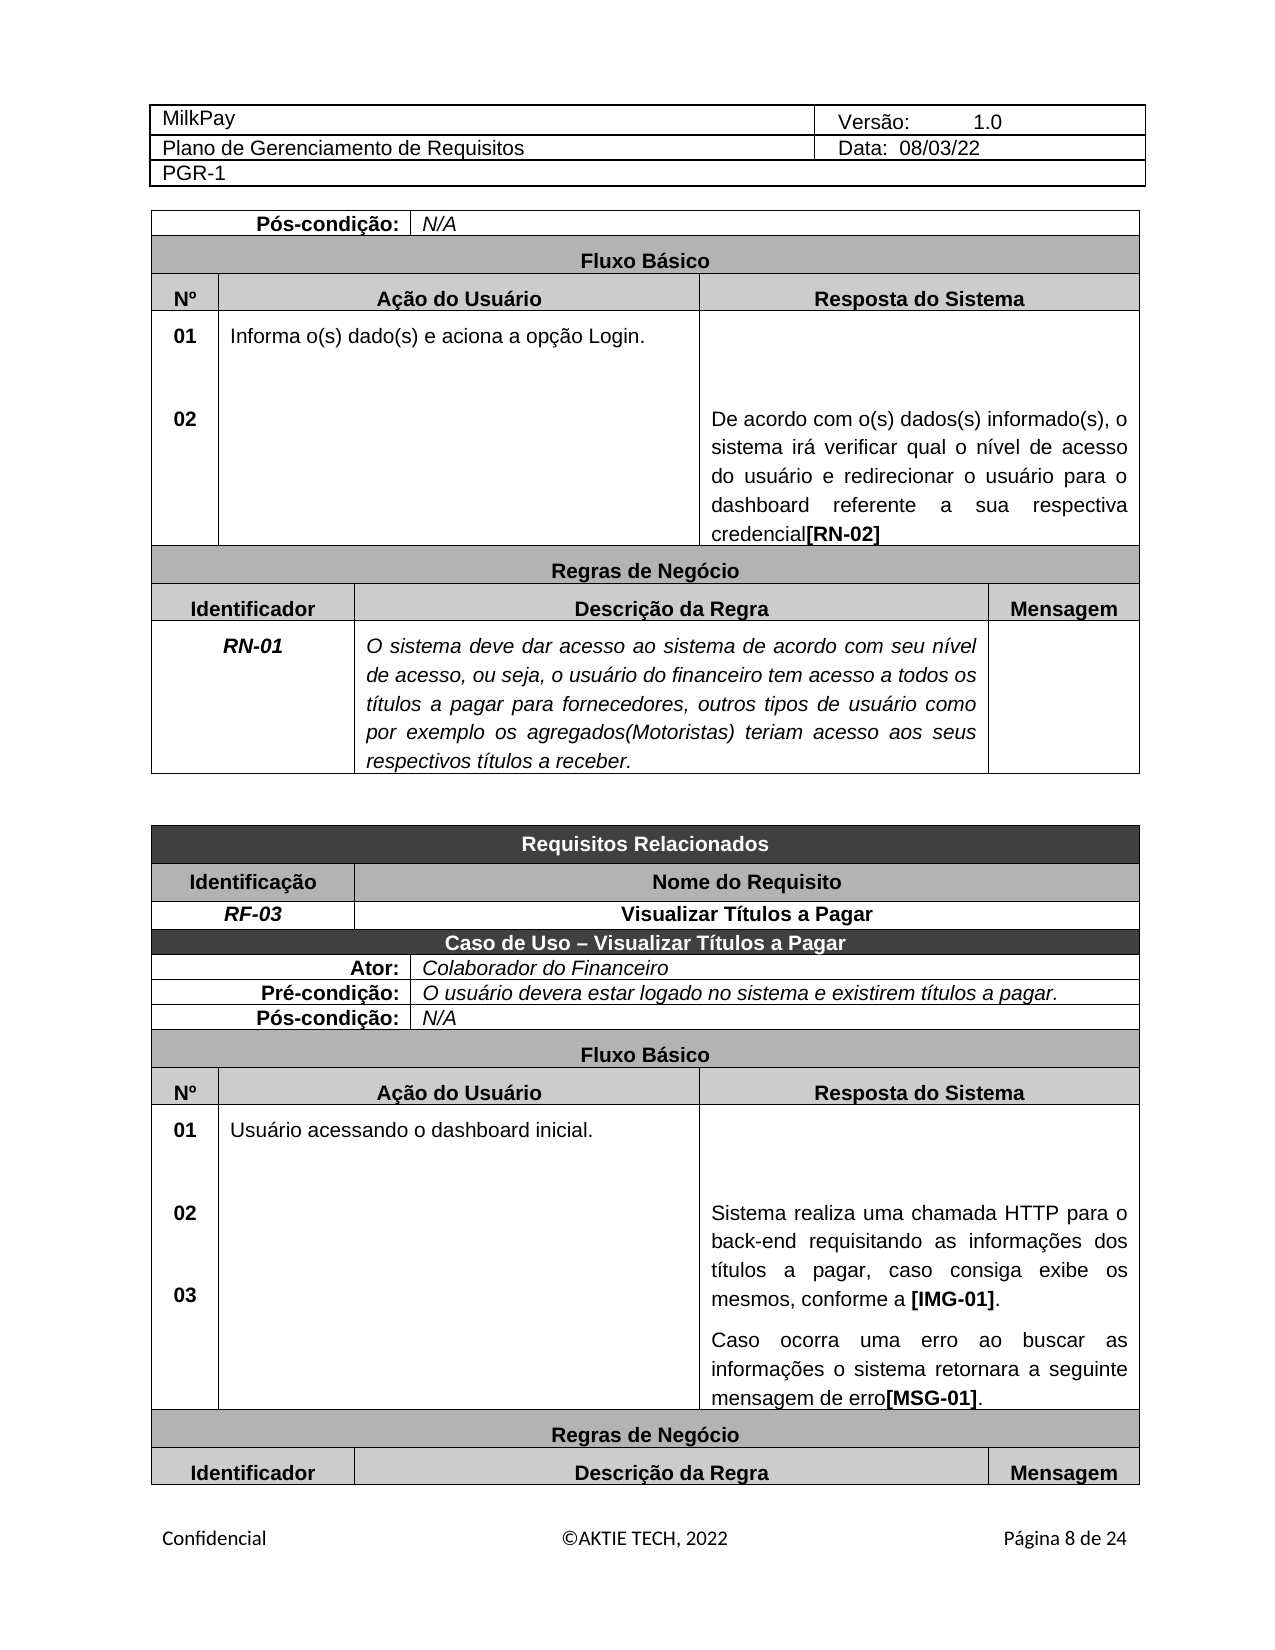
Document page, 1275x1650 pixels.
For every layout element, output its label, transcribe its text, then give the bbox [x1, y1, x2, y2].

table_cell Nº [152, 274, 218, 310]
table_cell Descrição da Regra [355, 584, 988, 620]
table_cell Nome do Requisito [355, 864, 1139, 901]
table_cell N/A [411, 1005, 1139, 1029]
table_cell Pós-condição: [152, 1005, 410, 1029]
table_cell Pré-condição: [152, 980, 410, 1004]
table_cell 01 02 03 [152, 1105, 218, 1409]
table_cell Descrição da Regra [355, 1448, 988, 1484]
table_cell Resposta do Sistema [700, 1068, 1139, 1104]
table_cell [989, 621, 1139, 773]
table_cell Regras de Negócio [152, 546, 1139, 583]
table_cell Regras de Negócio [152, 1410, 1139, 1447]
table_cell O usuário devera estar logado no sistema e existirem títulos a pagar. [411, 980, 1139, 1004]
table_cell Fluxo Básico [152, 236, 1139, 273]
table_cell De acordo com o(s) dados(s) informado(s), o sistema irá verificar qual o nível de acesso do usuário e redirecionar o usuário para o dashboard referente a sua respectiva credencial[RN-02] [700, 311, 1139, 545]
table_cell N/A [411, 211, 1139, 235]
table_cell Identificador [152, 1448, 354, 1484]
table_cell Ator: [152, 955, 410, 979]
table_cell Mensagem [989, 584, 1139, 620]
table_cell Resposta do Sistema [700, 274, 1139, 310]
table_cell Pós-condição: [152, 211, 410, 235]
table_cell Nº [152, 1068, 218, 1104]
table_cell Mensagem [989, 1448, 1139, 1484]
table_cell Colaborador do Financeiro [411, 955, 1139, 979]
table_cell Ação do Usuário [219, 1068, 699, 1104]
table_cell RN-01 [152, 621, 354, 773]
table_cell Ação do Usuário [219, 274, 699, 310]
table_cell Sistema realiza uma chamada HTTP para o back-end requisitando as informações dos títulos a pagar, caso consiga exibe os mesmos, conforme a [IMG-01]. Caso ocorra uma erro ao buscar as informações o sistema retornara a seguinte mensagem de erro[MSG-01]. [700, 1105, 1139, 1409]
table_cell Identificação [152, 864, 354, 901]
table_cell Caso de Uso – Visualizar Títulos a Pagar [152, 930, 1139, 954]
table_cell Visualizar Títulos a Pagar [355, 902, 1139, 929]
table_cell Informa o(s) dado(s) e aciona a opção Login. [219, 311, 699, 545]
table_cell O sistema deve dar acesso ao sistema de acordo com seu nível de acesso, ou seja, o usuário do financeiro tem acesso a todos os títulos a pagar para fornecedores, outros tipos de usuário como por exemplo os agregados(Motoristas) teriam acesso aos seus respectivos títulos a receber. [355, 621, 988, 773]
table_cell 01 02 [152, 311, 218, 545]
table_cell Identificador [152, 584, 354, 620]
table_cell Usuário acessando o dashboard inicial. [219, 1105, 699, 1409]
table_cell Fluxo Básico [152, 1030, 1139, 1067]
table_header Requisitos Relacionados [152, 826, 1139, 863]
table_cell RF-03 [152, 902, 354, 929]
